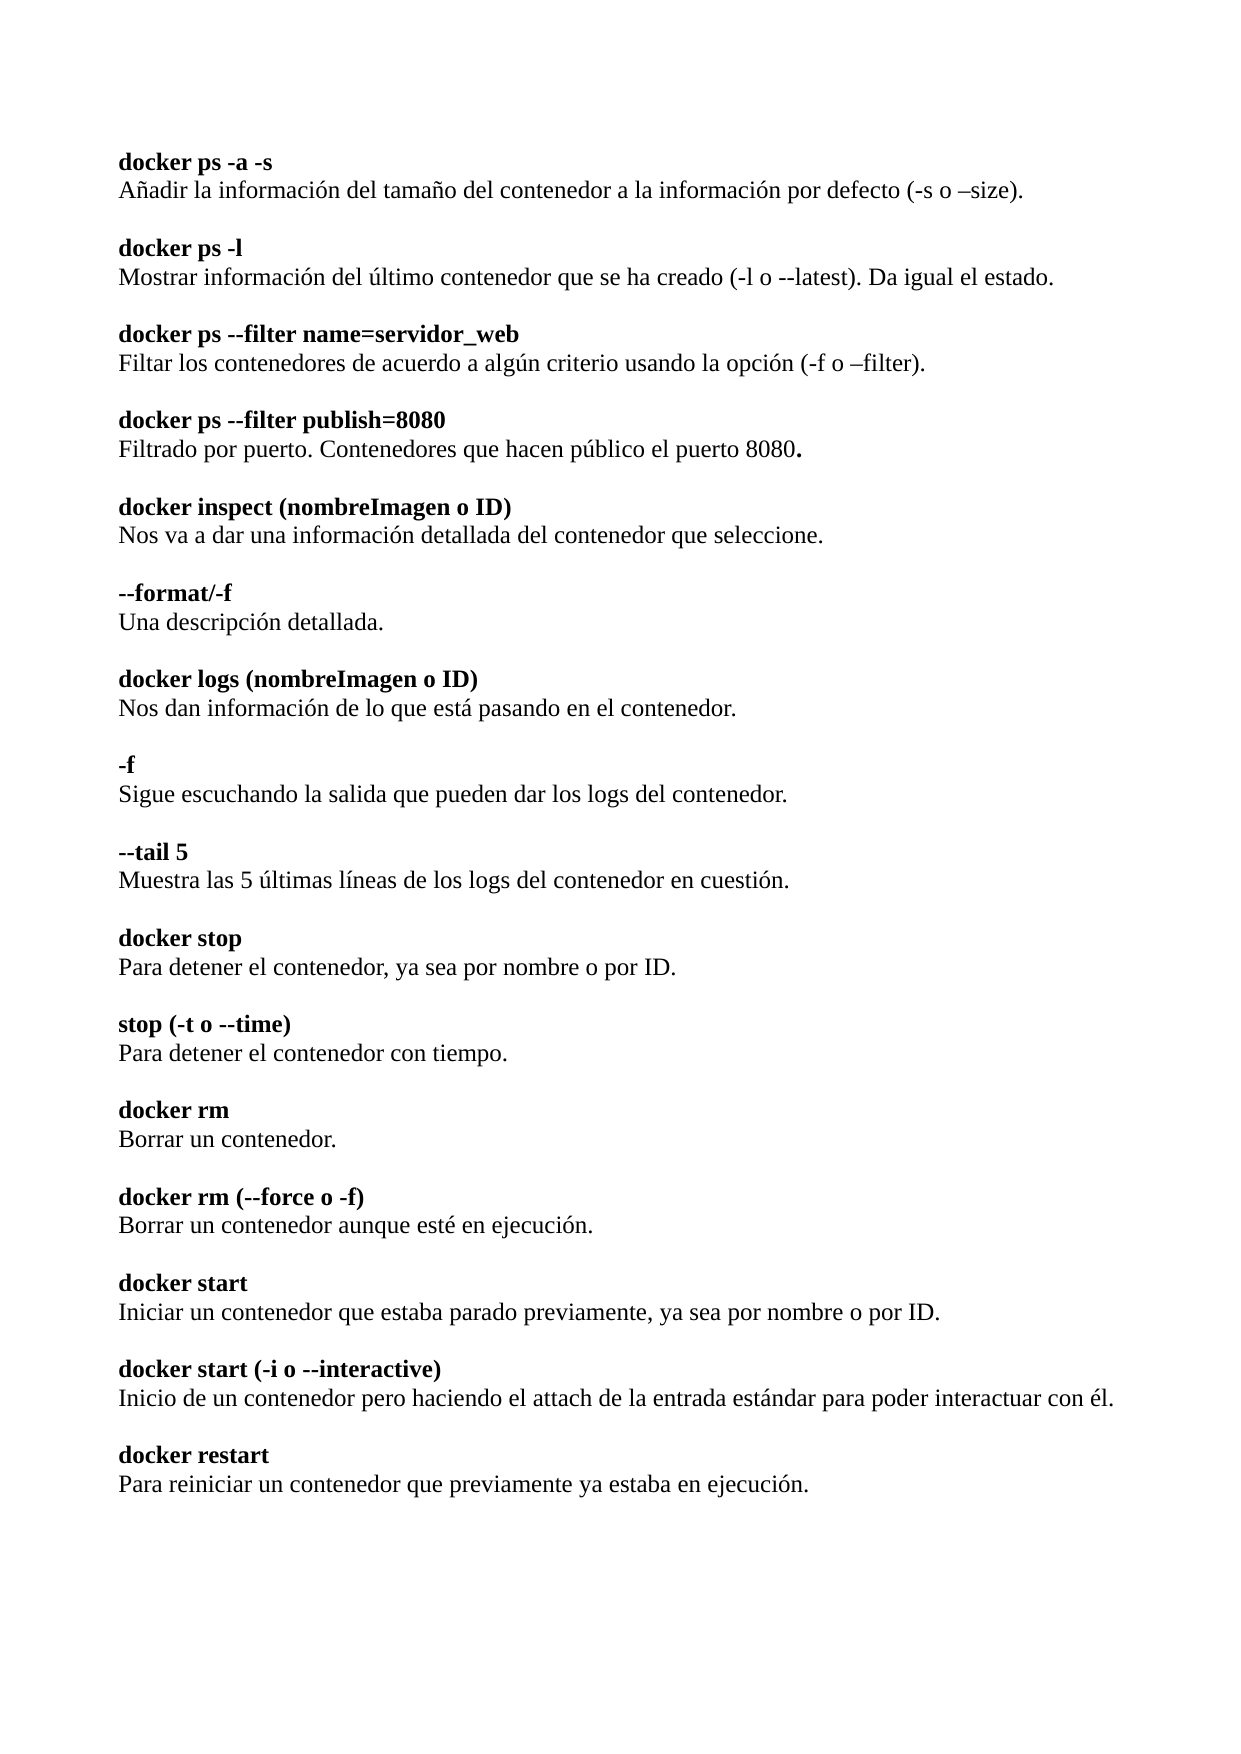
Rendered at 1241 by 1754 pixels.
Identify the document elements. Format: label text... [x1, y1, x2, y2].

text --format/-f [118, 578, 1122, 607]
text docker stop [118, 923, 1122, 952]
text stop (-t o --time) [118, 1009, 1122, 1038]
text Iniciar un contenedor que estaba parado previamente, ya sea por nombre o por ID. [118, 1297, 1122, 1326]
text docker rm [118, 1096, 1122, 1124]
text Inicio de un contenedor pero haciendo el attach de la entrada estándar para poder interactuar con él. [118, 1383, 1122, 1412]
text docker start (-i o --interactive) [118, 1354, 1122, 1383]
text Borrar un contenedor aunque esté en ejecución. [118, 1211, 1122, 1239]
text Borrar un contenedor. [118, 1124, 1122, 1153]
text Para detener el contenedor con tiempo. [118, 1038, 1122, 1067]
text Filtrado por puerto. Contenedores que hacen público el puerto 8080. [118, 434, 1122, 463]
text docker restart [118, 1441, 1122, 1469]
text docker start [118, 1268, 1122, 1297]
text docker ps -l [118, 233, 1122, 262]
text docker rm (--force o -f) [118, 1182, 1122, 1211]
text Nos dan información de lo que está pasando en el contenedor. [118, 693, 1122, 722]
text Muestra las 5 últimas líneas de los logs del contenedor en cuestión. [118, 866, 1122, 894]
text Mostrar información del último contenedor que se ha creado (-l o --latest). Da igual el estado. [118, 262, 1122, 291]
text Para reiniciar un contenedor que previamente ya estaba en ejecución. [118, 1469, 1122, 1498]
text docker ps --filter name=servidor_web [118, 319, 1122, 348]
text Para detener el contenedor, ya sea por nombre o por ID. [118, 952, 1122, 981]
text docker inspect (nombreImagen o ID) [118, 492, 1122, 521]
text Una descripción detallada. [118, 607, 1122, 636]
text --tail 5 [118, 837, 1122, 866]
text -f [118, 751, 1122, 779]
text docker ps --filter publish=8080 [118, 406, 1122, 434]
text Sigue escuchando la salida que pueden dar los logs del contenedor. [118, 779, 1122, 808]
text docker logs (nombreImagen o ID) [118, 664, 1122, 693]
text Nos va a dar una información detallada del contenedor que seleccione. [118, 521, 1122, 549]
text Añadir la información del tamaño del contenedor a la información por defecto (-s o –size). [118, 176, 1122, 204]
text Filtar los contenedores de acuerdo a algún criterio usando la opción (-f o –filter). [118, 348, 1122, 377]
text docker ps -a -s [118, 147, 1122, 176]
